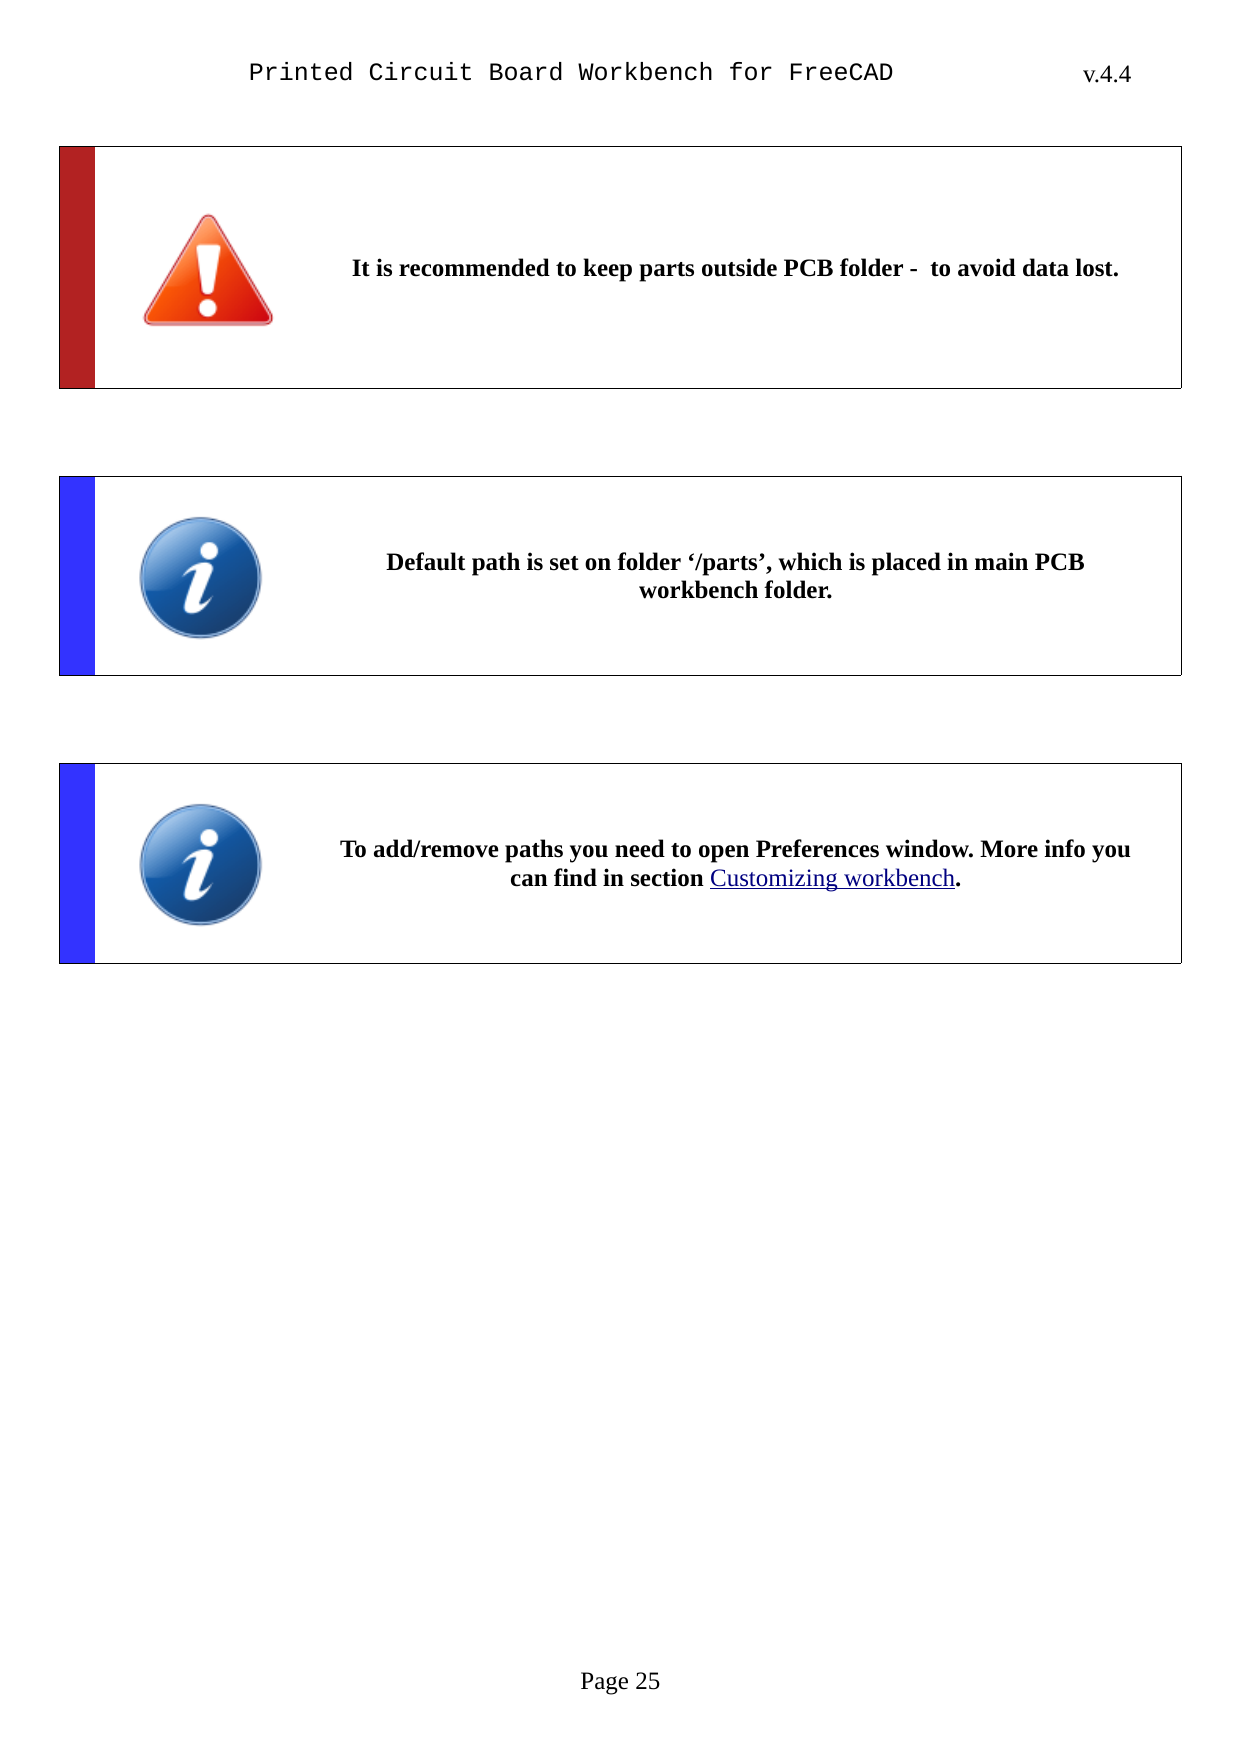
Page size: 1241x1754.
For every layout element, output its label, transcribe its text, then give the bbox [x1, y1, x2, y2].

table_header It is recommended to keep parts outside PCB folder - to avoid data lost. [323, 147, 1148, 388]
table_header [95, 477, 323, 675]
picture [135, 795, 267, 930]
table_header [95, 147, 323, 388]
table_header Default path is set on folder ‘/parts’, which is placed in main PCB workbench folder. [323, 477, 1148, 675]
picture [140, 199, 278, 331]
table_header [60, 764, 95, 963]
table_header [60, 147, 95, 388]
table_header [60, 477, 95, 675]
picture [135, 508, 267, 643]
table_header [1148, 147, 1181, 388]
table_header [1148, 764, 1181, 963]
table_header [95, 764, 323, 963]
table_header To add/remove paths you need to open Preferences window. More info you can find in section Customizing workbench. [323, 764, 1148, 963]
table_header [1148, 477, 1181, 675]
